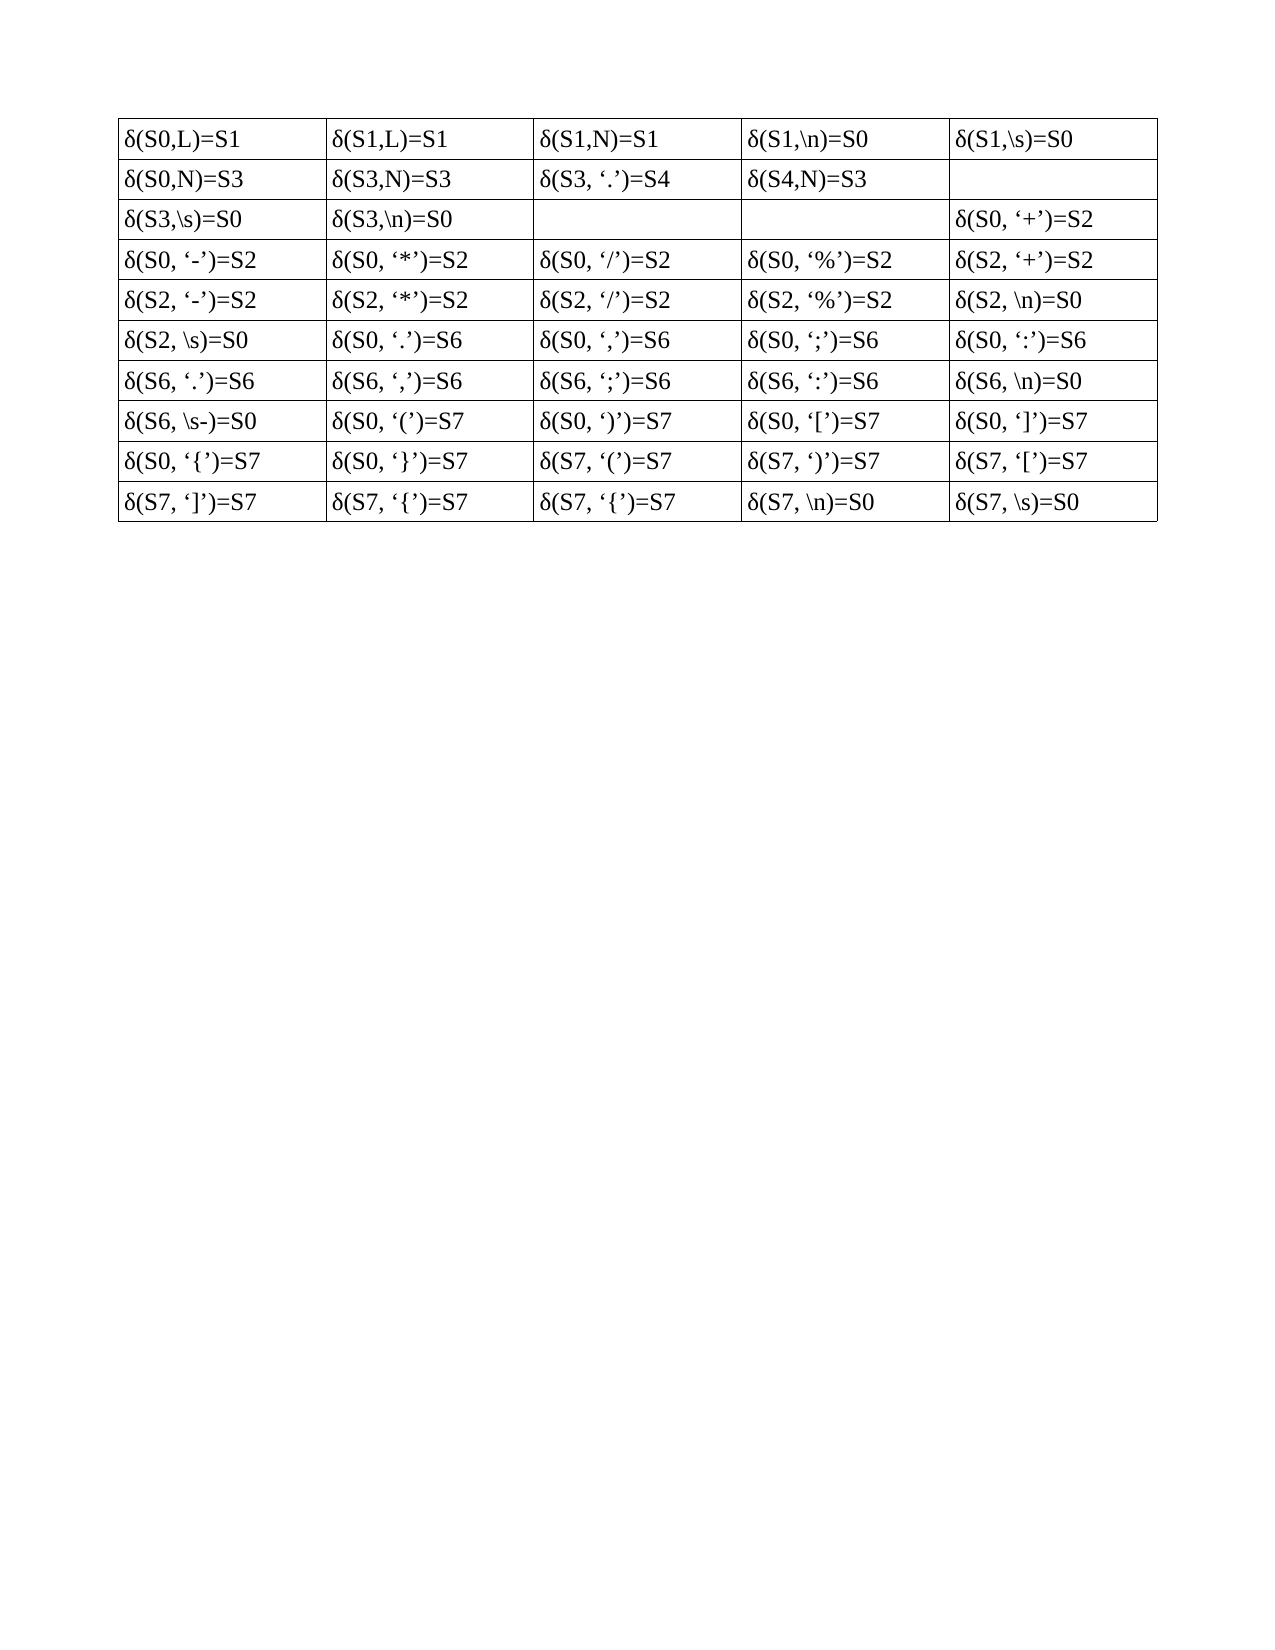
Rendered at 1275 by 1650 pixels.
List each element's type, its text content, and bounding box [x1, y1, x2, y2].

table_header δ(S1,\n)=S0 [742, 119, 949, 158]
table_cell δ(S2, ‘%’)=S2 [742, 280, 949, 320]
table_cell δ(S6, \s-)=S0 [119, 401, 326, 441]
table_cell δ(S0, ‘[’)=S7 [742, 401, 949, 441]
table_cell δ(S0, ‘{’)=S7 [119, 442, 326, 481]
table_cell δ(S2, ‘-’)=S2 [119, 280, 326, 320]
table_cell δ(S7, ‘)’)=S7 [742, 442, 949, 481]
table_cell δ(S7, \n)=S0 [742, 482, 949, 521]
table_cell δ(S7, ‘]’)=S7 [119, 482, 326, 521]
table_cell δ(S6, ‘.’)=S6 [119, 361, 326, 400]
table_cell δ(S4,N)=S3 [742, 160, 949, 199]
table_header δ(S1,\s)=S0 [950, 119, 1157, 158]
table_cell δ(S3,N)=S3 [327, 160, 533, 199]
table_cell δ(S2, ‘+’)=S2 [950, 240, 1157, 279]
table_cell δ(S0, ‘/’)=S2 [534, 240, 741, 279]
table_cell [950, 160, 1157, 199]
table_cell δ(S2, ‘*’)=S2 [327, 280, 533, 320]
table_cell δ(S6, ‘,’)=S6 [327, 361, 533, 400]
table_cell δ(S3,\n)=S0 [327, 200, 533, 239]
table_cell δ(S6, ‘;’)=S6 [534, 361, 741, 400]
table_header δ(S0,L)=S1 [119, 119, 326, 158]
table_cell δ(S0, ‘%’)=S2 [742, 240, 949, 279]
table_cell δ(S7, ‘{’)=S7 [327, 482, 533, 521]
table_cell [742, 200, 949, 239]
table_header δ(S1,L)=S1 [327, 119, 533, 158]
table_cell δ(S2, \s)=S0 [119, 321, 326, 360]
table_cell δ(S3, ‘.’)=S4 [534, 160, 741, 199]
table_cell δ(S7, ‘[’)=S7 [950, 442, 1157, 481]
table_cell δ(S0, ‘.’)=S6 [327, 321, 533, 360]
table_cell δ(S0, ‘}’)=S7 [327, 442, 533, 481]
table_cell δ(S0, ‘-’)=S2 [119, 240, 326, 279]
table_cell δ(S0, ‘)’)=S7 [534, 401, 741, 441]
table_cell δ(S0, ‘:’)=S6 [950, 321, 1157, 360]
table_cell δ(S0, ‘;’)=S6 [742, 321, 949, 360]
table_cell δ(S6, ‘:’)=S6 [742, 361, 949, 400]
table_cell δ(S7, \s)=S0 [950, 482, 1157, 521]
table_cell δ(S3,\s)=S0 [119, 200, 326, 239]
table_cell [534, 200, 741, 239]
table_cell δ(S2, \n)=S0 [950, 280, 1157, 320]
table_cell δ(S0,N)=S3 [119, 160, 326, 199]
table_cell δ(S7, ‘{’)=S7 [534, 482, 741, 521]
table_cell δ(S0, ‘*’)=S2 [327, 240, 533, 279]
table_cell δ(S6, \n)=S0 [950, 361, 1157, 400]
table_cell δ(S2, ‘/’)=S2 [534, 280, 741, 320]
table_cell δ(S7, ‘(’)=S7 [534, 442, 741, 481]
table_cell δ(S0, ‘(’)=S7 [327, 401, 533, 441]
table_cell δ(S0, ‘]’)=S7 [950, 401, 1157, 441]
table_cell δ(S0, ‘,’)=S6 [534, 321, 741, 360]
table_header δ(S1,N)=S1 [534, 119, 741, 158]
table_cell δ(S0, ‘+’)=S2 [950, 200, 1157, 239]
